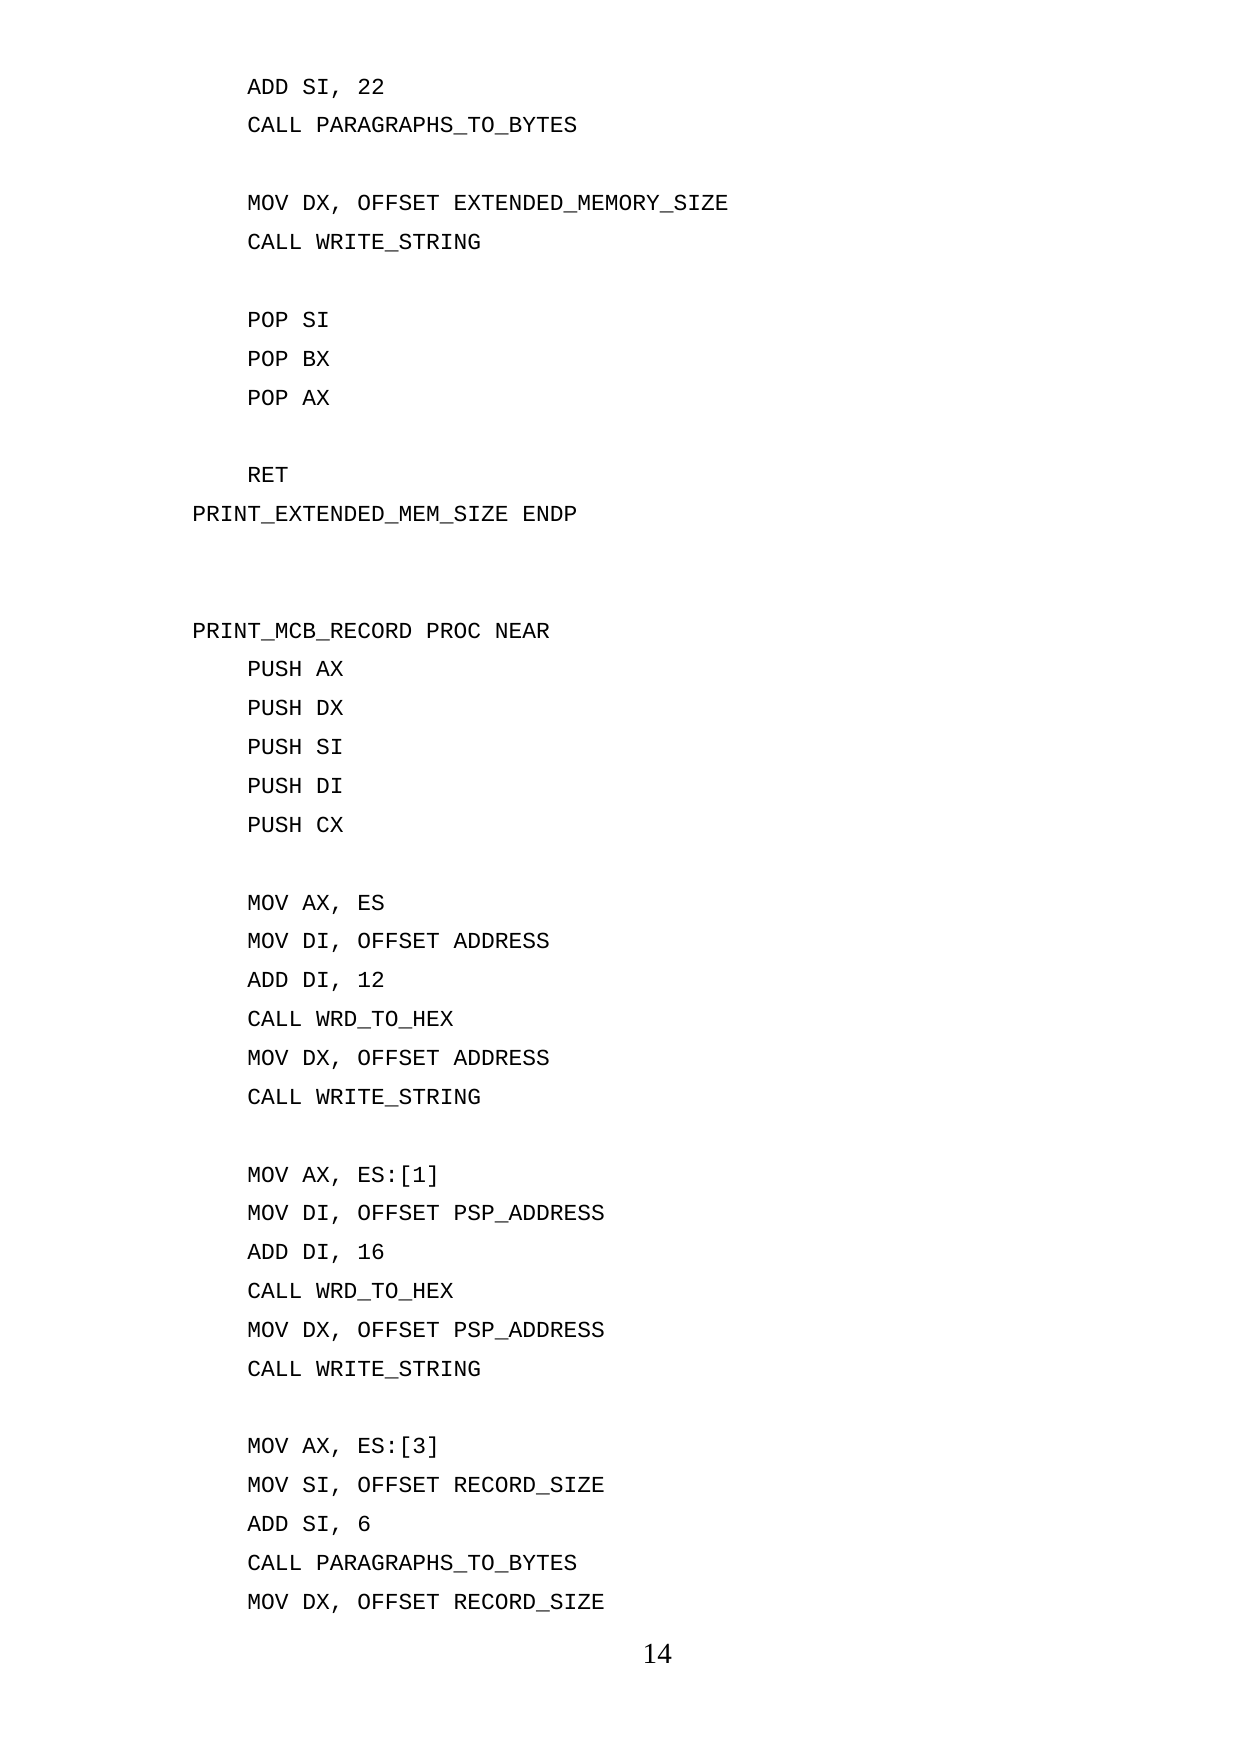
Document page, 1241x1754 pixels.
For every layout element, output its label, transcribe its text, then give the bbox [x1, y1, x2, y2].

text ADD DI, 16 [118, 1241, 1122, 1267]
text CALL WRITE_STRING [118, 1357, 1122, 1383]
text PUSH DX [118, 697, 1122, 723]
text MOV AX, ES:[1] [118, 1163, 1122, 1189]
text MOV DX, OFFSET ADDRESS [118, 1046, 1122, 1072]
text PUSH SI [118, 736, 1122, 761]
text POP BX [118, 347, 1122, 373]
text MOV DI, OFFSET ADDRESS [118, 930, 1122, 956]
text RET [118, 463, 1122, 489]
text CALL WRD_TO_HEX [118, 1279, 1122, 1305]
text PUSH AX [118, 658, 1122, 684]
text MOV DX, OFFSET PSP_ADDRESS [118, 1318, 1122, 1344]
text ADD DI, 12 [118, 969, 1122, 994]
text CALL WRITE_STRING [118, 230, 1122, 256]
text MOV AX, ES:[3] [118, 1435, 1122, 1461]
text CALL WRITE_STRING [118, 1085, 1122, 1111]
text MOV SI, OFFSET RECORD_SIZE [118, 1474, 1122, 1500]
text PUSH CX [118, 813, 1122, 839]
text MOV DI, OFFSET PSP_ADDRESS [118, 1202, 1122, 1228]
text PUSH DI [118, 774, 1122, 800]
text CALL PARAGRAPHS_TO_BYTES [118, 114, 1122, 140]
text CALL PARAGRAPHS_TO_BYTES [118, 1551, 1122, 1577]
text MOV AX, ES [118, 891, 1122, 917]
text POP AX [118, 386, 1122, 412]
text PRINT_MCB_RECORD PROC NEAR [118, 619, 1122, 645]
text ADD SI, 22 [118, 75, 1122, 101]
text POP SI [118, 308, 1122, 334]
text PRINT_EXTENDED_MEM_SIZE ENDP [118, 502, 1122, 528]
text CALL WRD_TO_HEX [118, 1007, 1122, 1033]
text ADD SI, 6 [118, 1513, 1122, 1538]
text MOV DX, OFFSET EXTENDED_MEMORY_SIZE [118, 192, 1122, 217]
text MOV DX, OFFSET RECORD_SIZE [118, 1590, 1122, 1616]
